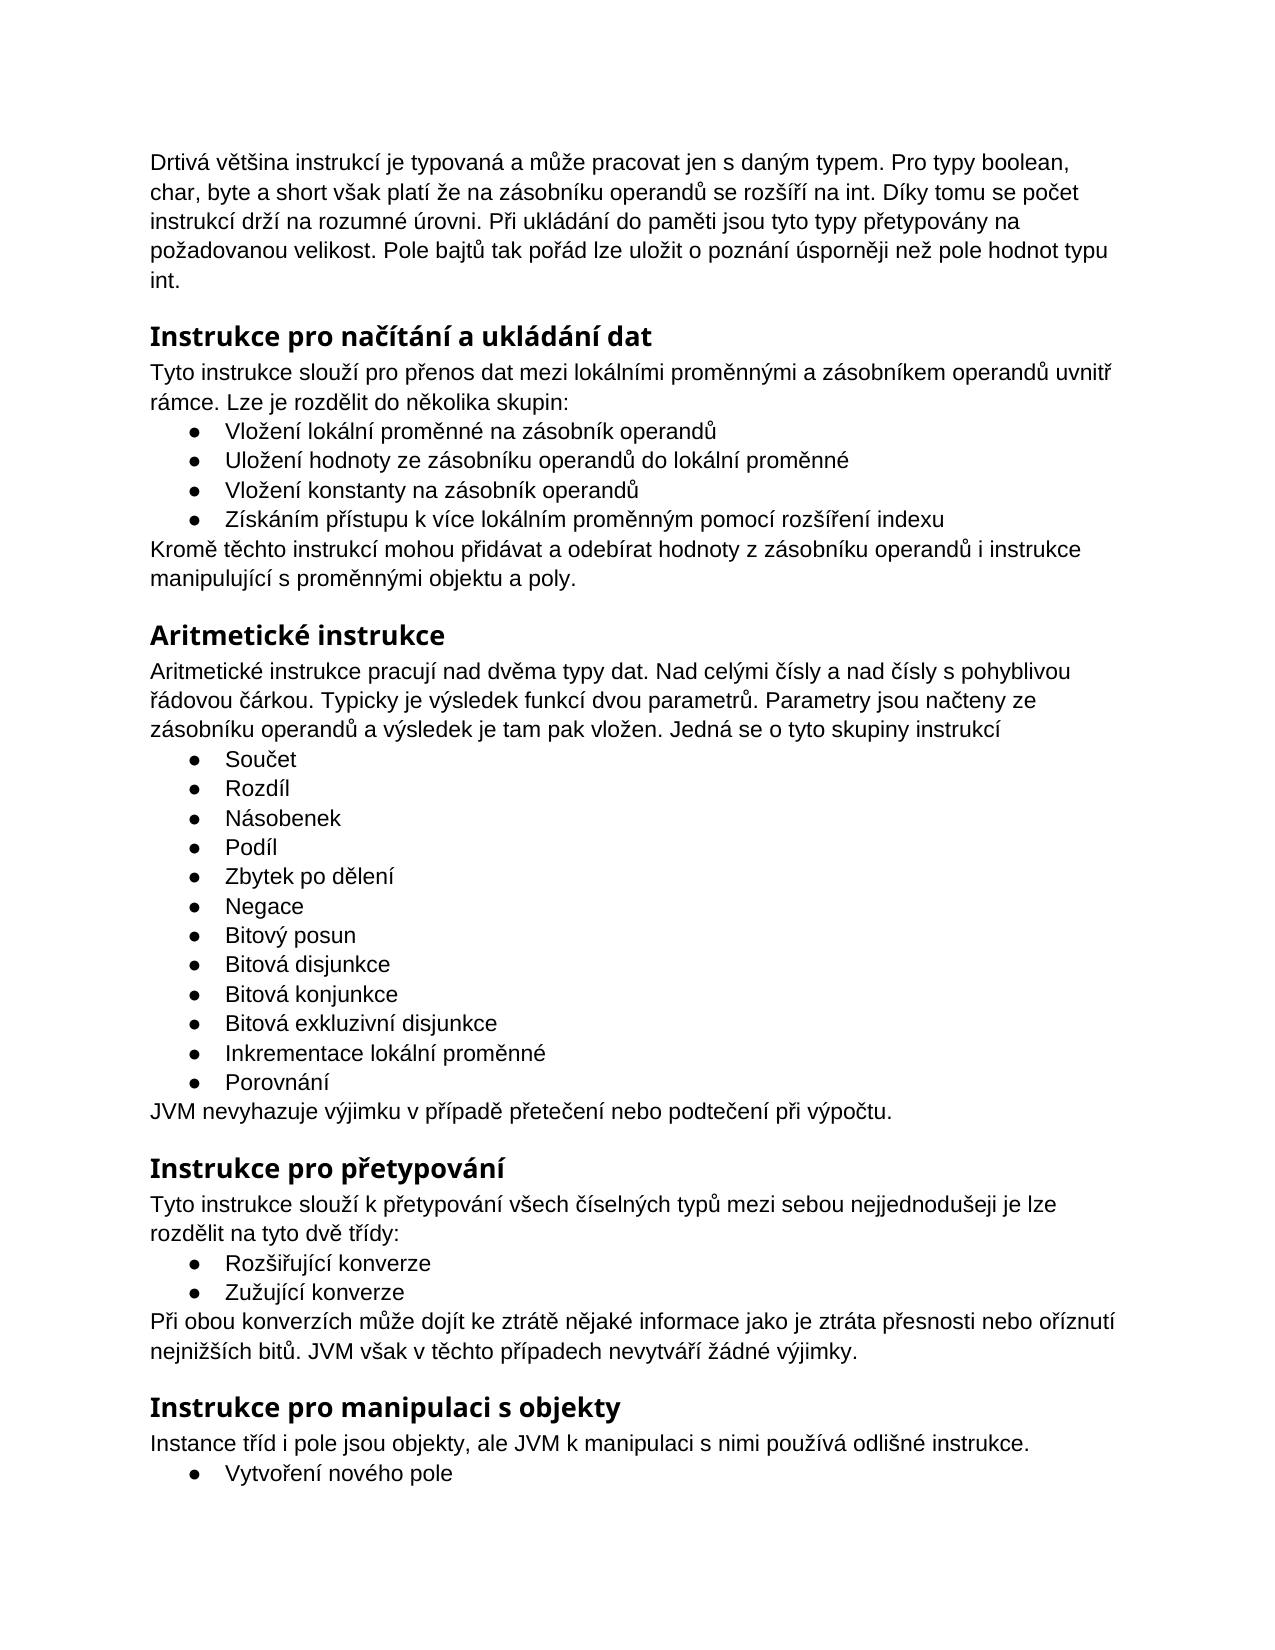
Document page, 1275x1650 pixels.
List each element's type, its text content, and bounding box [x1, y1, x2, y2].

list Vložení lokální proměnné na zásobník operandů [187, 419, 1125, 444]
list Negace [187, 893, 1125, 919]
list Bitová konjunkce [187, 981, 1125, 1007]
text Drtivá většina instrukcí je typovaná a může pracovat jen s daným typem. Pro typy boolean, char, byte a short však platí že na zásobníku operandů se rozšíří na int. Díky tomu se počet instrukcí drží na rozumné úrovni. Při ukládání do paměti jsou tyto typy přetypovány na požadovanou velikost. Pole bajtů tak pořád lze uložit o poznání úsporněji než pole hodnot typu int. [150, 150, 1125, 293]
list Získáním přístupu k více lokálním proměnným pomocí rozšíření indexu [187, 507, 1125, 533]
list Uložení hodnoty ze zásobníku operandů do lokální proměnné [187, 448, 1125, 474]
subtitle Aritmetické instrukce [150, 616, 1125, 653]
text Kromě těchto instrukcí mohou přidávat a odebírat hodnoty z zásobníku operandů i instrukce manipulující s proměnnými objektu a poly. [150, 536, 1125, 591]
subtitle Instrukce pro přetypování [150, 1149, 1125, 1186]
text Instance tříd i pole jsou objekty, ale JVM k manipulaci s nimi používá odlišné instrukce. [150, 1431, 1125, 1457]
list Inkrementace lokální proměnné [187, 1040, 1125, 1066]
text Aritmetické instrukce pracují nad dvěma typy dat. Nad celými čísly a nad čísly s pohyblivou řádovou čárkou. Typicky je výsledek funkcí dvou parametrů. Parametry jsou načteny ze zásobníku operandů a výsledek je tam pak vložen. Jedná se o tyto skupiny instrukcí [150, 658, 1125, 743]
list Vytvoření nového pole [187, 1460, 1125, 1486]
list Rozdíl [187, 776, 1125, 801]
list Bitová disjunkce [187, 952, 1125, 978]
list Bitový posun [187, 923, 1125, 948]
list Rozšiřující konverze [187, 1250, 1125, 1276]
list Bitová exkluzivní disjunkce [187, 1011, 1125, 1036]
list Násobenek [187, 805, 1125, 831]
list Porovnání [187, 1069, 1125, 1095]
text Při obou konverzích může dojít ke ztrátě nějaké informace jako je ztráta přesnosti nebo oříznutí nejnižších bitů. JVM však v těchto případech nevytváří žádné výjimky. [150, 1309, 1125, 1364]
text JVM nevyhazuje výjimku v případě přetečení nebo podtečení při výpočtu. [150, 1099, 1125, 1124]
list Součet [187, 746, 1125, 772]
list Zbytek po dělení [187, 864, 1125, 889]
list Podíl [187, 834, 1125, 860]
subtitle Instrukce pro načítání a ukládání dat [150, 318, 1125, 354]
list Zužující konverze [187, 1280, 1125, 1305]
text Tyto instrukce slouží pro přenos dat mezi lokálními proměnnými a zásobníkem operandů uvnitř rámce. Lze je rozdělit do několika skupin: [150, 360, 1125, 415]
list Vložení konstanty na zásobník operandů [187, 478, 1125, 503]
text Tyto instrukce slouží k přetypování všech číselných typů mezi sebou nejjednodušeji je lze rozdělit na tyto dvě třídy: [150, 1192, 1125, 1247]
subtitle Instrukce pro manipulaci s objekty [150, 1389, 1125, 1426]
